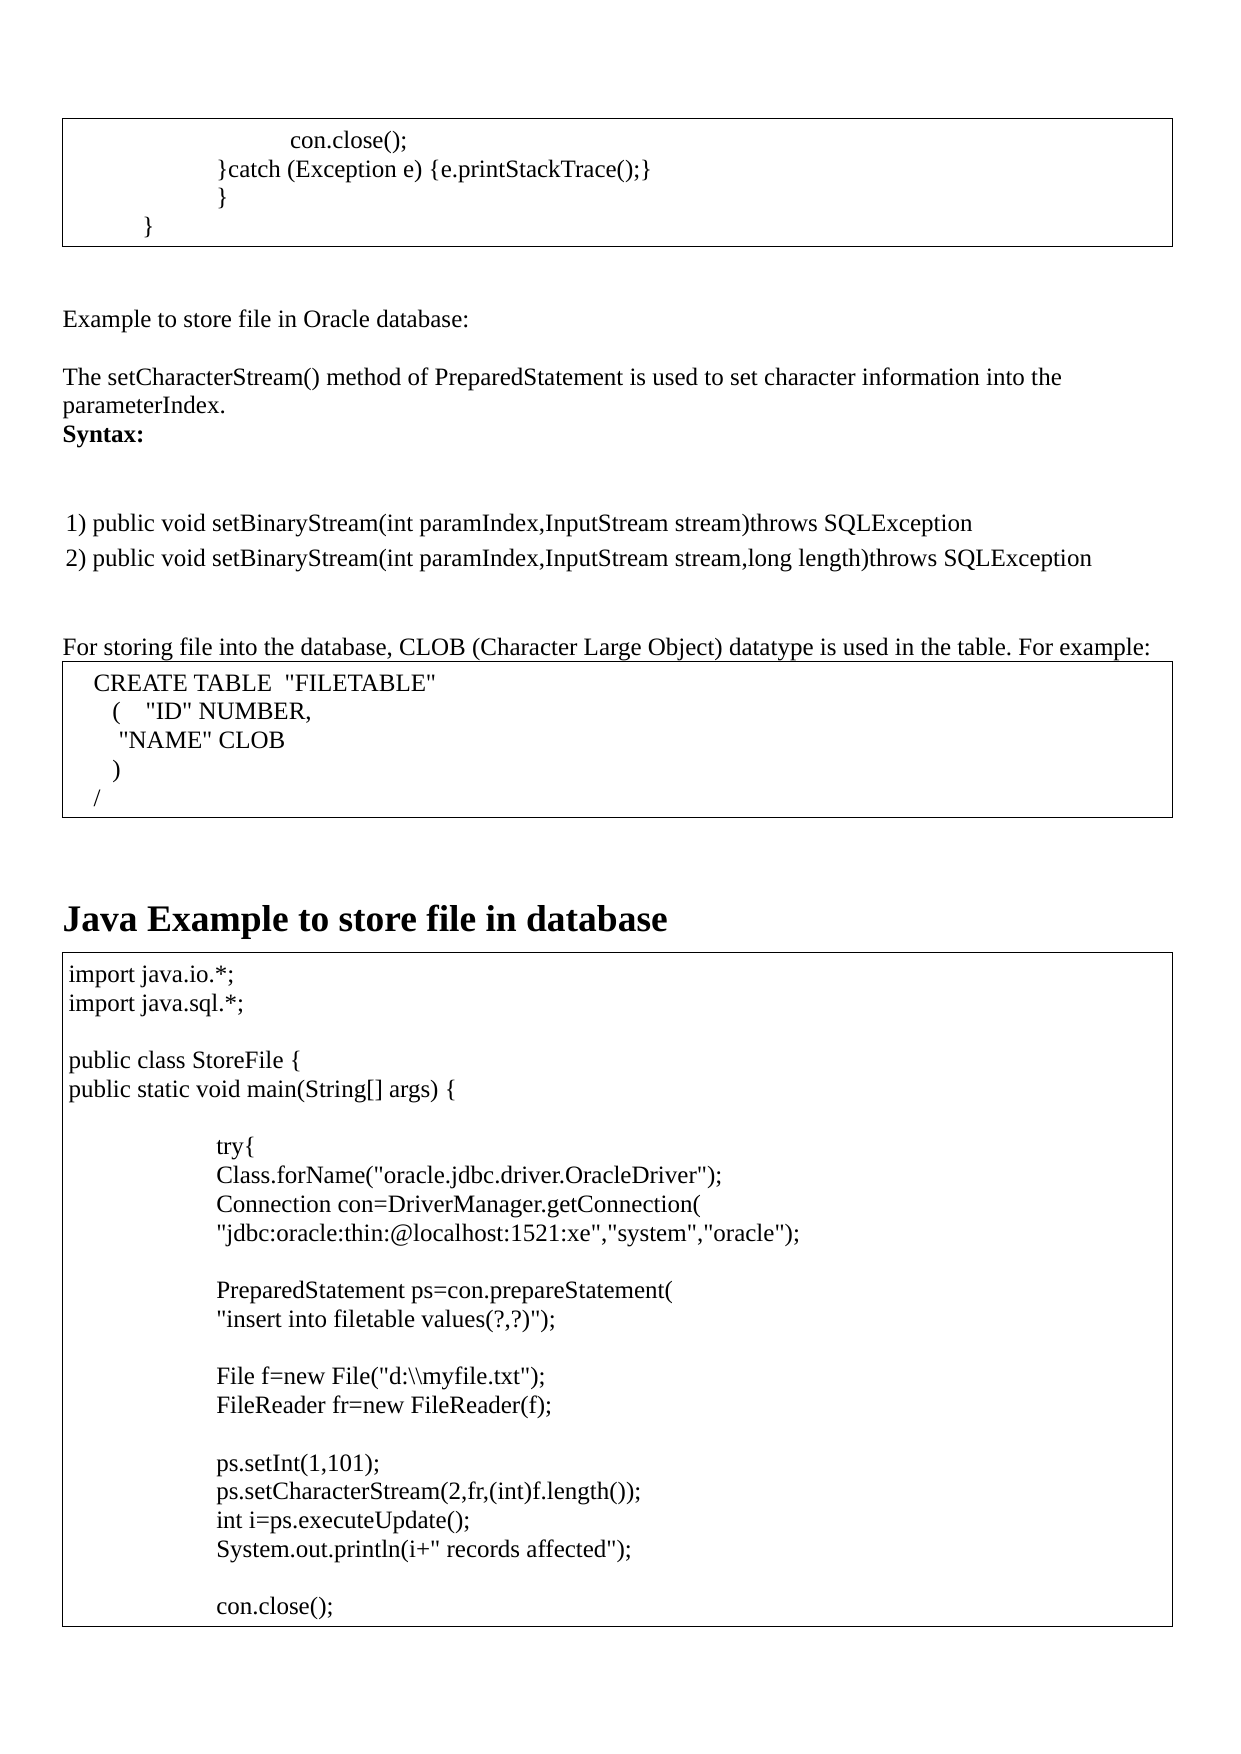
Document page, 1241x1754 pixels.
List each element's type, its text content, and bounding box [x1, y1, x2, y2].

text The setCharacterStream() method of PreparedStatement is used to set character information into the parameterIndex. [62, 362, 1173, 419]
table_header con.close(); }catch (Exception e) {e.printStackTrace();} } } [63, 119, 1172, 246]
text Syntax: [62, 419, 1173, 448]
table_cell 2) public void setBinaryStream(int paramIndex,InputStream stream,long length)throws SQLException [63, 540, 1102, 574]
table_header 1) public void setBinaryStream(int paramIndex,InputStream stream)throws SQLException [63, 505, 1102, 540]
text Example to store file in Oracle database: [62, 304, 1173, 333]
table_header CREATE TABLE "FILETABLE" ( "ID" NUMBER, "NAME" CLOB ) / [63, 662, 1172, 817]
text For storing file into the database, CLOB (Character Large Object) datatype is used in the table. For example: [62, 632, 1173, 661]
table_header import java.io.*; import java.sql.*; public class StoreFile { public static void main(String[] args) { try{ Class.forName("oracle.jdbc.driver.OracleDriver"); Connection con=DriverManager.getConnection( "jdbc:oracle:thin:@localhost:1521:xe","system","oracle"); PreparedStatement ps=con.prepareStatement( "insert into filetable values(?,?)"); File f=new File("d:\\myfile.txt"); FileReader fr=new FileReader(f); ps.setInt(1,101); ps.setCharacterStream(2,fr,(int)f.length()); int i=ps.executeUpdate(); System.out.println(i+" records affected"); con.close(); [63, 953, 1172, 1626]
subtitle Java Example to store file in database [62, 896, 1173, 939]
